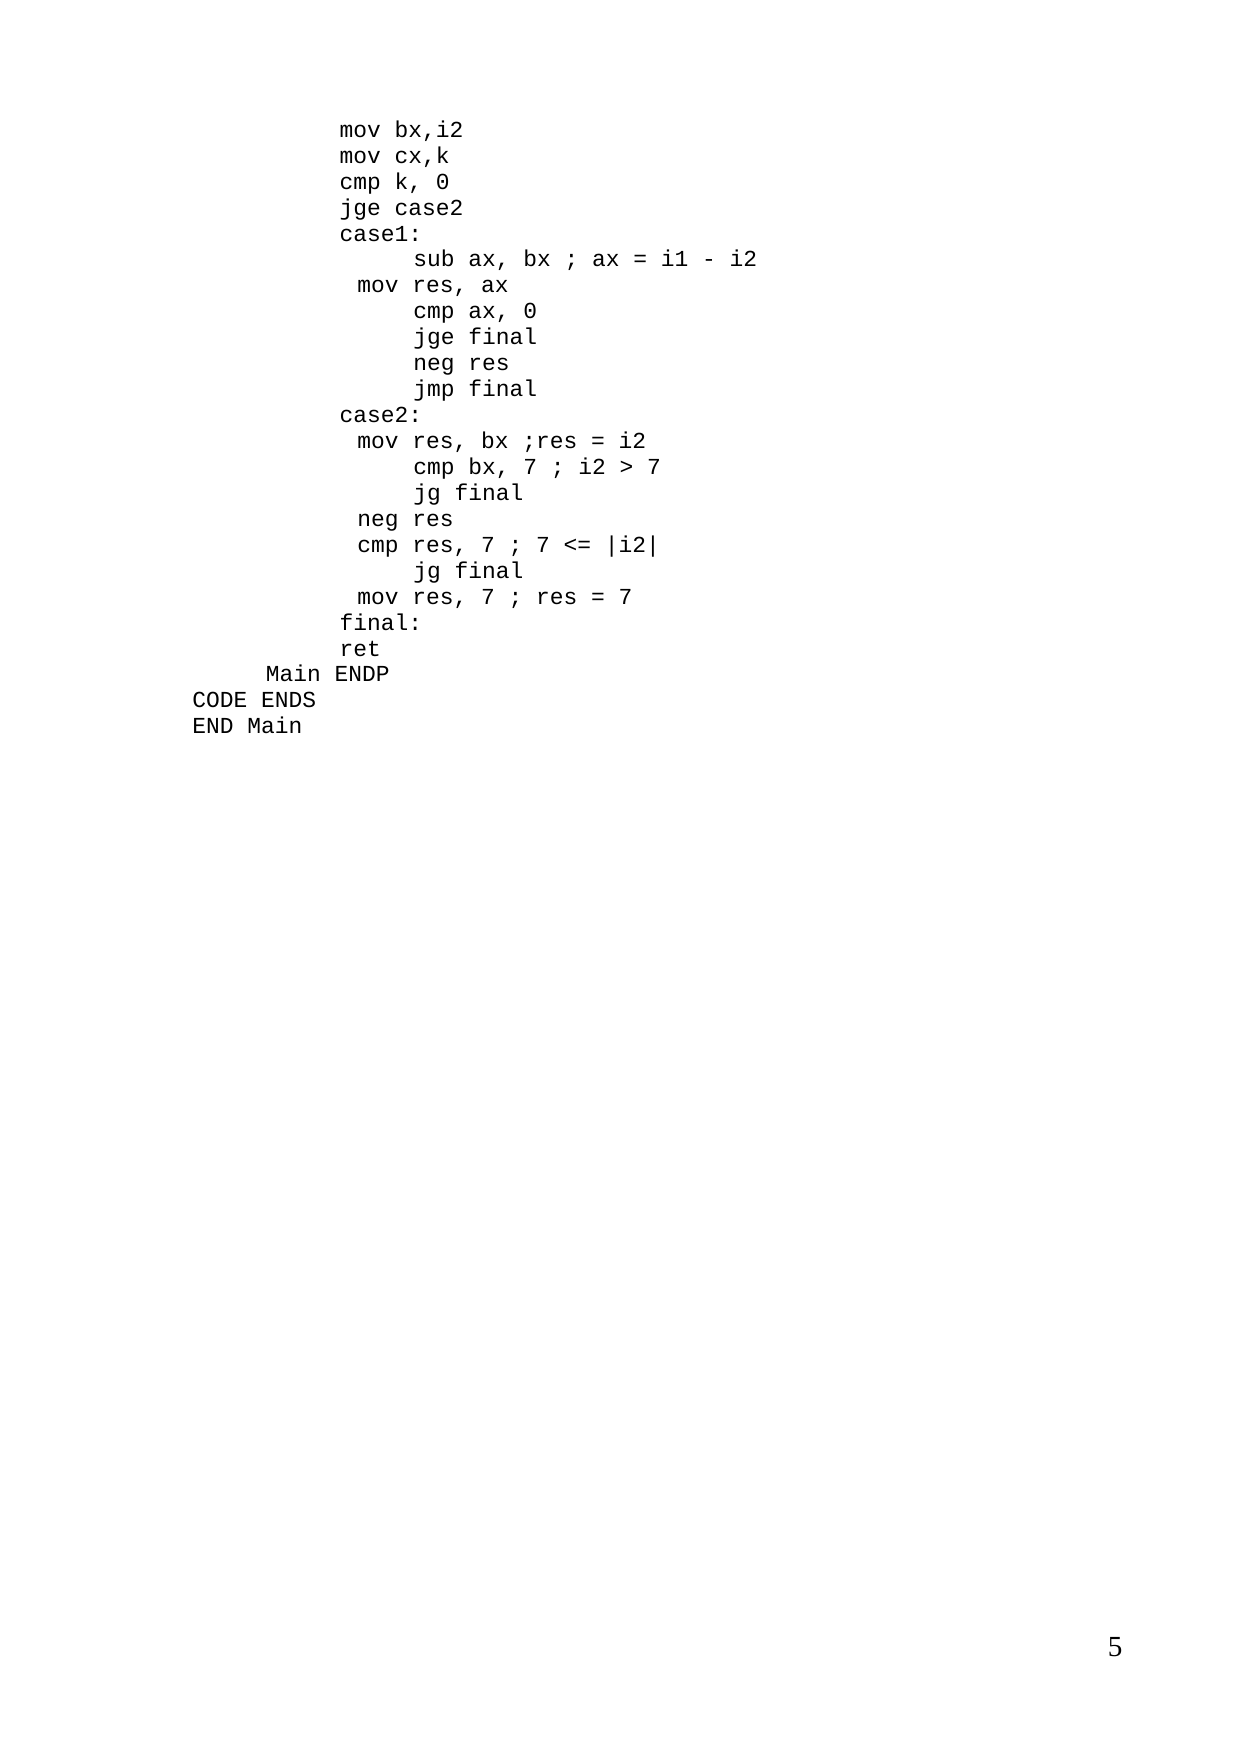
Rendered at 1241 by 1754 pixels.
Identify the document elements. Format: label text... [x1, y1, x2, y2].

text Main ENDP [118, 663, 1122, 689]
text cmp k, 0 [118, 170, 1122, 196]
text CODE ENDS [118, 689, 1122, 715]
text cmp res, 7 ; 7 <= |i2| [118, 533, 1122, 559]
text case1: [118, 222, 1122, 248]
text cmp bx, 7 ; i2 > 7 [118, 455, 1122, 481]
text neg res [118, 352, 1122, 377]
text jge final [118, 326, 1122, 352]
text final: [118, 611, 1122, 637]
text sub ax, bx ; ax = i1 - i2 [118, 248, 1122, 274]
text mov res, 7 ; res = 7 [118, 585, 1122, 611]
text mov res, ax [118, 274, 1122, 300]
text neg res [118, 507, 1122, 533]
text jg final [118, 481, 1122, 507]
text mov bx,i2 [118, 118, 1122, 144]
text jmp final [118, 377, 1122, 403]
text ret [118, 637, 1122, 663]
text END Main [118, 715, 1122, 741]
text jg final [118, 559, 1122, 585]
text cmp ax, 0 [118, 300, 1122, 326]
text mov cx,k [118, 144, 1122, 170]
text mov res, bx ;res = i2 [118, 429, 1122, 455]
text case2: [118, 403, 1122, 429]
text jge case2 [118, 196, 1122, 222]
